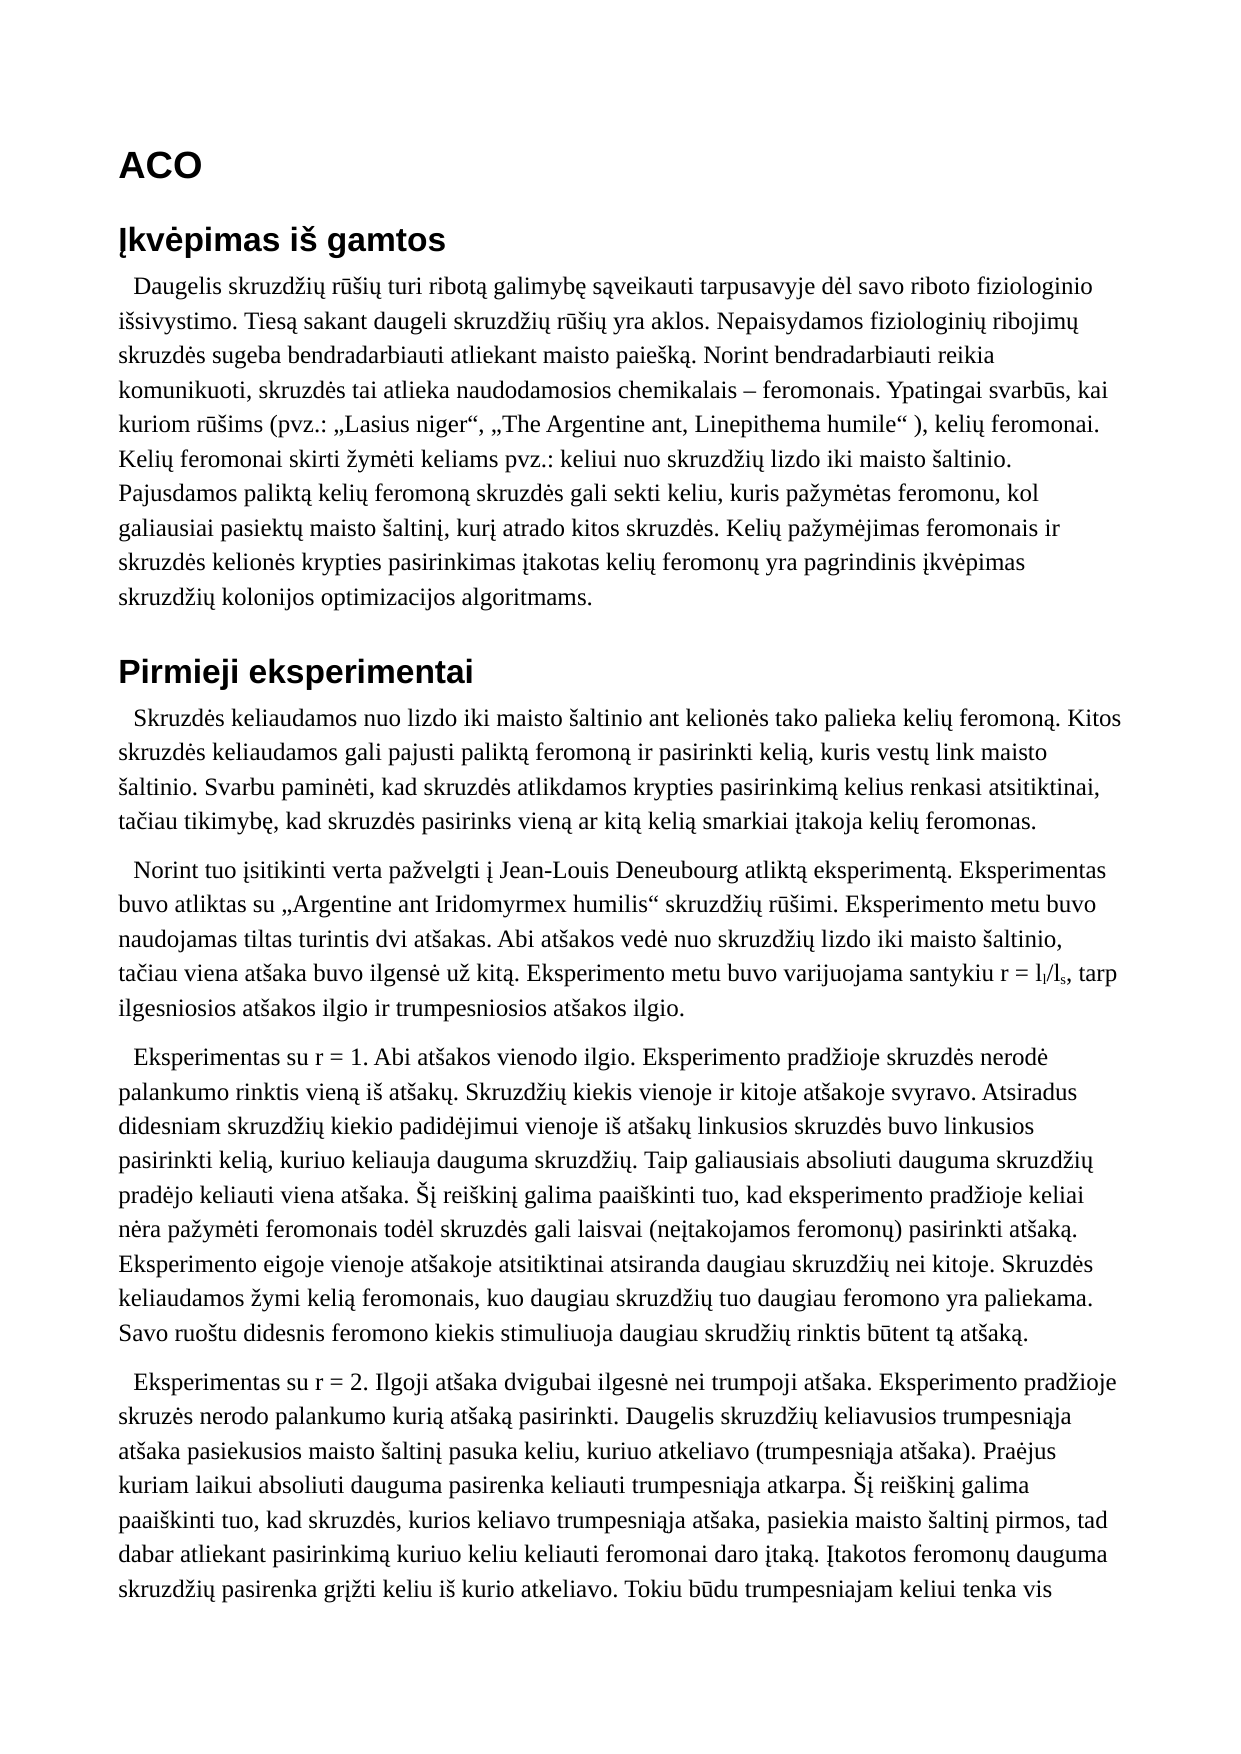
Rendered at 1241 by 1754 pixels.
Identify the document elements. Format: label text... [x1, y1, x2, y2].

text Daugelis skruzdžių rūšių turi ribotą galimybę sąveikauti tarpusavyje dėl savo riboto fiziologinio išsivystimo. Tiesą sakant daugeli skruzdžių rūšių yra aklos. Nepaisydamos fiziologinių ribojimų skruzdės sugeba bendradarbiauti atliekant maisto paiešką. Norint bendradarbiauti reikia komunikuoti, skruzdės tai atlieka naudodamosios chemikalais – feromonais. Ypatingai svarbūs, kai kuriom rūšims (pvz.: „Lasius niger“, „The Argentine ant, Linepithema humile“ ), kelių feromonai. Kelių feromonai skirti žymėti keliams pvz.: keliui nuo skruzdžių lizdo iki maisto šaltinio. Pajusdamos paliktą kelių feromoną skruzdės gali sekti keliu, kuris pažymėtas feromonu, kol galiausiai pasiektų maisto šaltinį, kurį atrado kitos skruzdės. Kelių pažymėjimas feromonais ir skruzdės kelionės krypties pasirinkimas įtakotas kelių feromonų yra pagrindinis įkvėpimas skruzdžių kolonijos optimizacijos algoritmams. [118, 271, 1122, 610]
subtitle Pirmieji eksperimentai [118, 651, 1122, 690]
text Eksperimentas su r = 2. Ilgoji atšaka dvigubai ilgesnė nei trumpoji atšaka. Eksperimento pradžioje skruzės nerodo palankumo kurią atšaką pasirinkti. Daugelis skruzdžių keliavusios trumpesniąja atšaka pasiekusios maisto šaltinį pasuka keliu, kuriuo atkeliavo (trumpesniąja atšaka). Praėjus kuriam laikui absoliuti dauguma pasirenka keliauti trumpesniąja atkarpa. Šį reiškinį galima paaiškinti tuo, kad skruzdės, kurios keliavo trumpesniąja atšaka, pasiekia maisto šaltinį pirmos, tad dabar atliekant pasirinkimą kuriuo keliu keliauti feromonai daro įtaką. Įtakotos feromonų dauguma skruzdžių pasirenka grįžti keliu iš kurio atkeliavo. Tokiu būdu trumpesniajam keliui tenka vis [118, 1367, 1122, 1603]
text Norint tuo įsitikinti verta pažvelgti į Jean-Louis Deneubourg atliktą eksperimentą. Eksperimentas buvo atliktas su „Argentine ant Iridomyrmex humilis“ skruzdžių rūšimi. Eksperimento metu buvo naudojamas tiltas turintis dvi atšakas. Abi atšakos vedė nuo skruzdžių lizdo iki maisto šaltinio, tačiau viena atšaka buvo ilgensė už kitą. Eksperimento metu buvo varijuojama santykiu r = ll/ls, tarp ilgesniosios atšakos ilgio ir trumpesniosios atšakos ilgio. [118, 855, 1122, 1022]
text Eksperimentas su r = 1. Abi atšakos vienodo ilgio. Eksperimento pradžioje skruzdės nerodė palankumo rinktis vieną iš atšakų. Skruzdžių kiekis vienoje ir kitoje atšakoje svyravo. Atsiradus didesniam skruzdžių kiekio padidėjimui vienoje iš atšakų linkusios skruzdės buvo linkusios pasirinkti kelią, kuriuo keliauja dauguma skruzdžių. Taip galiausiais absoliuti dauguma skruzdžių pradėjo keliauti viena atšaka. Šį reiškinį galima paaiškinti tuo, kad eksperimento pradžioje keliai nėra pažymėti feromonais todėl skruzdės gali laisvai (neįtakojamos feromonų) pasirinkti atšaką. Eksperimento eigoje vienoje atšakoje atsitiktinai atsiranda daugiau skruzdžių nei kitoje. Skruzdės keliaudamos žymi kelią feromonais, kuo daugiau skruzdžių tuo daugiau feromono yra paliekama. Savo ruoštu didesnis feromono kiekis stimuliuoja daugiau skrudžių rinktis būtent tą atšaką. [118, 1042, 1122, 1347]
subtitle Įkvėpimas iš gamtos [118, 220, 1122, 259]
text Skruzdės keliaudamos nuo lizdo iki maisto šaltinio ant kelionės tako palieka kelių feromoną. Kitos skruzdės keliaudamos gali pajusti paliktą feromoną ir pasirinkti kelią, kuris vestų link maisto šaltinio. Svarbu paminėti, kad skruzdės atlikdamos krypties pasirinkimą kelius renkasi atsitiktinai, tačiau tikimybę, kad skruzdės pasirinks vieną ar kitą kelią smarkiai įtakoja kelių feromonas. [118, 703, 1122, 835]
subtitle ACO [118, 143, 1122, 187]
